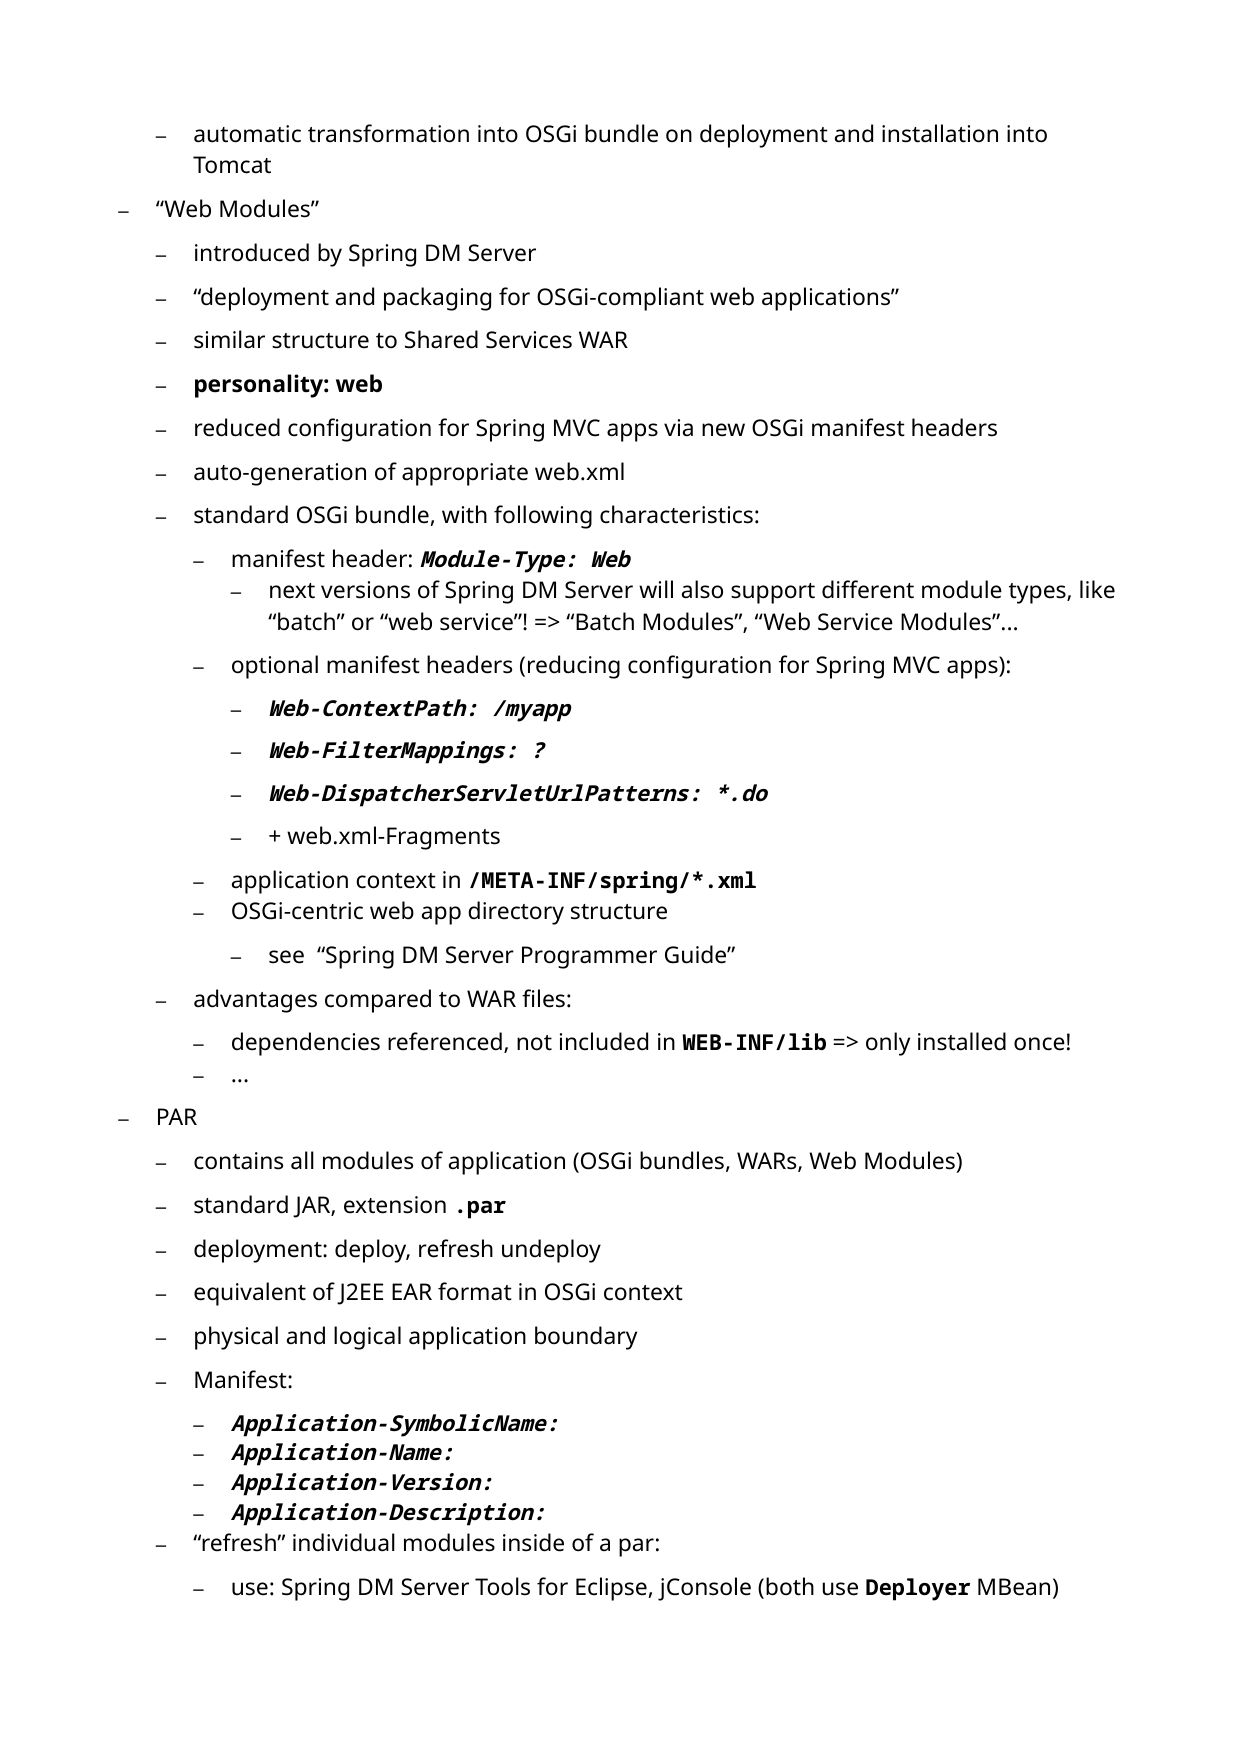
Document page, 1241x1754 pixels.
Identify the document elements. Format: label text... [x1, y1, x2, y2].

list standard JAR, extension .par [156, 1189, 1122, 1220]
list next versions of Spring DM Server will also support different module types, like “batch” or “web service”! => “Batch Modules”, “Web Service Modules”... [231, 574, 1122, 637]
list application context in /META-INF/spring/*.xml [193, 864, 1122, 895]
list advantages compared to WAR files: [156, 982, 1122, 1014]
list “refresh” individual modules inside of a par: [156, 1527, 1122, 1558]
list physical and logical application boundary [156, 1320, 1122, 1351]
list introduced by Spring DM Server [156, 237, 1122, 268]
list similar structure to Shared Services WAR [156, 324, 1122, 356]
list Web-FilterMappings: ? [231, 735, 1122, 765]
list automatic transformation into OSGi bundle on deployment and installation into Tomcat [156, 118, 1122, 181]
list see “Spring DM Server Programmer Guide” [231, 939, 1122, 970]
list Web-ContextPath: /myapp [231, 693, 1122, 723]
list Web-DispatcherServletUrlPatterns: *.do [231, 778, 1122, 807]
list Application-Name: [193, 1437, 1122, 1467]
list ... [193, 1057, 1122, 1089]
list auto-generation of appropriate web.xml [156, 456, 1122, 487]
list manifest header: Module-Type: Web [193, 543, 1122, 574]
list PAR [118, 1101, 1122, 1132]
list “deployment and packaging for OSGi-compliant web applications” [156, 281, 1122, 312]
list Application-Version: [193, 1467, 1122, 1497]
list OSGi-centric web app directory structure [193, 895, 1122, 926]
list Manifest: [156, 1364, 1122, 1395]
list optional manifest headers (reducing configuration for Spring MVC apps): [193, 649, 1122, 681]
list contains all modules of application (OSGi bundles, WARs, Web Modules) [156, 1145, 1122, 1176]
list Application-SymbolicName: [193, 1407, 1122, 1437]
list reduced configuration for Spring MVC apps via new OSGi manifest headers [156, 412, 1122, 443]
list equivalent of J2EE EAR format in OSGi context [156, 1276, 1122, 1307]
list dependencies referenced, not included in WEB-INF/lib => only installed once! [193, 1026, 1122, 1057]
list “Web Modules” [118, 193, 1122, 224]
list use: Spring DM Server Tools for Eclipse, jConsole (both use Deployer MBean) [193, 1570, 1122, 1602]
list + web.xml-Fragments [231, 820, 1122, 851]
list Application-Description: [193, 1497, 1122, 1527]
list personality: web [156, 368, 1122, 399]
list standard OSGi bundle, with following characteristics: [156, 499, 1122, 531]
list deployment: deploy, refresh undeploy [156, 1232, 1122, 1264]
